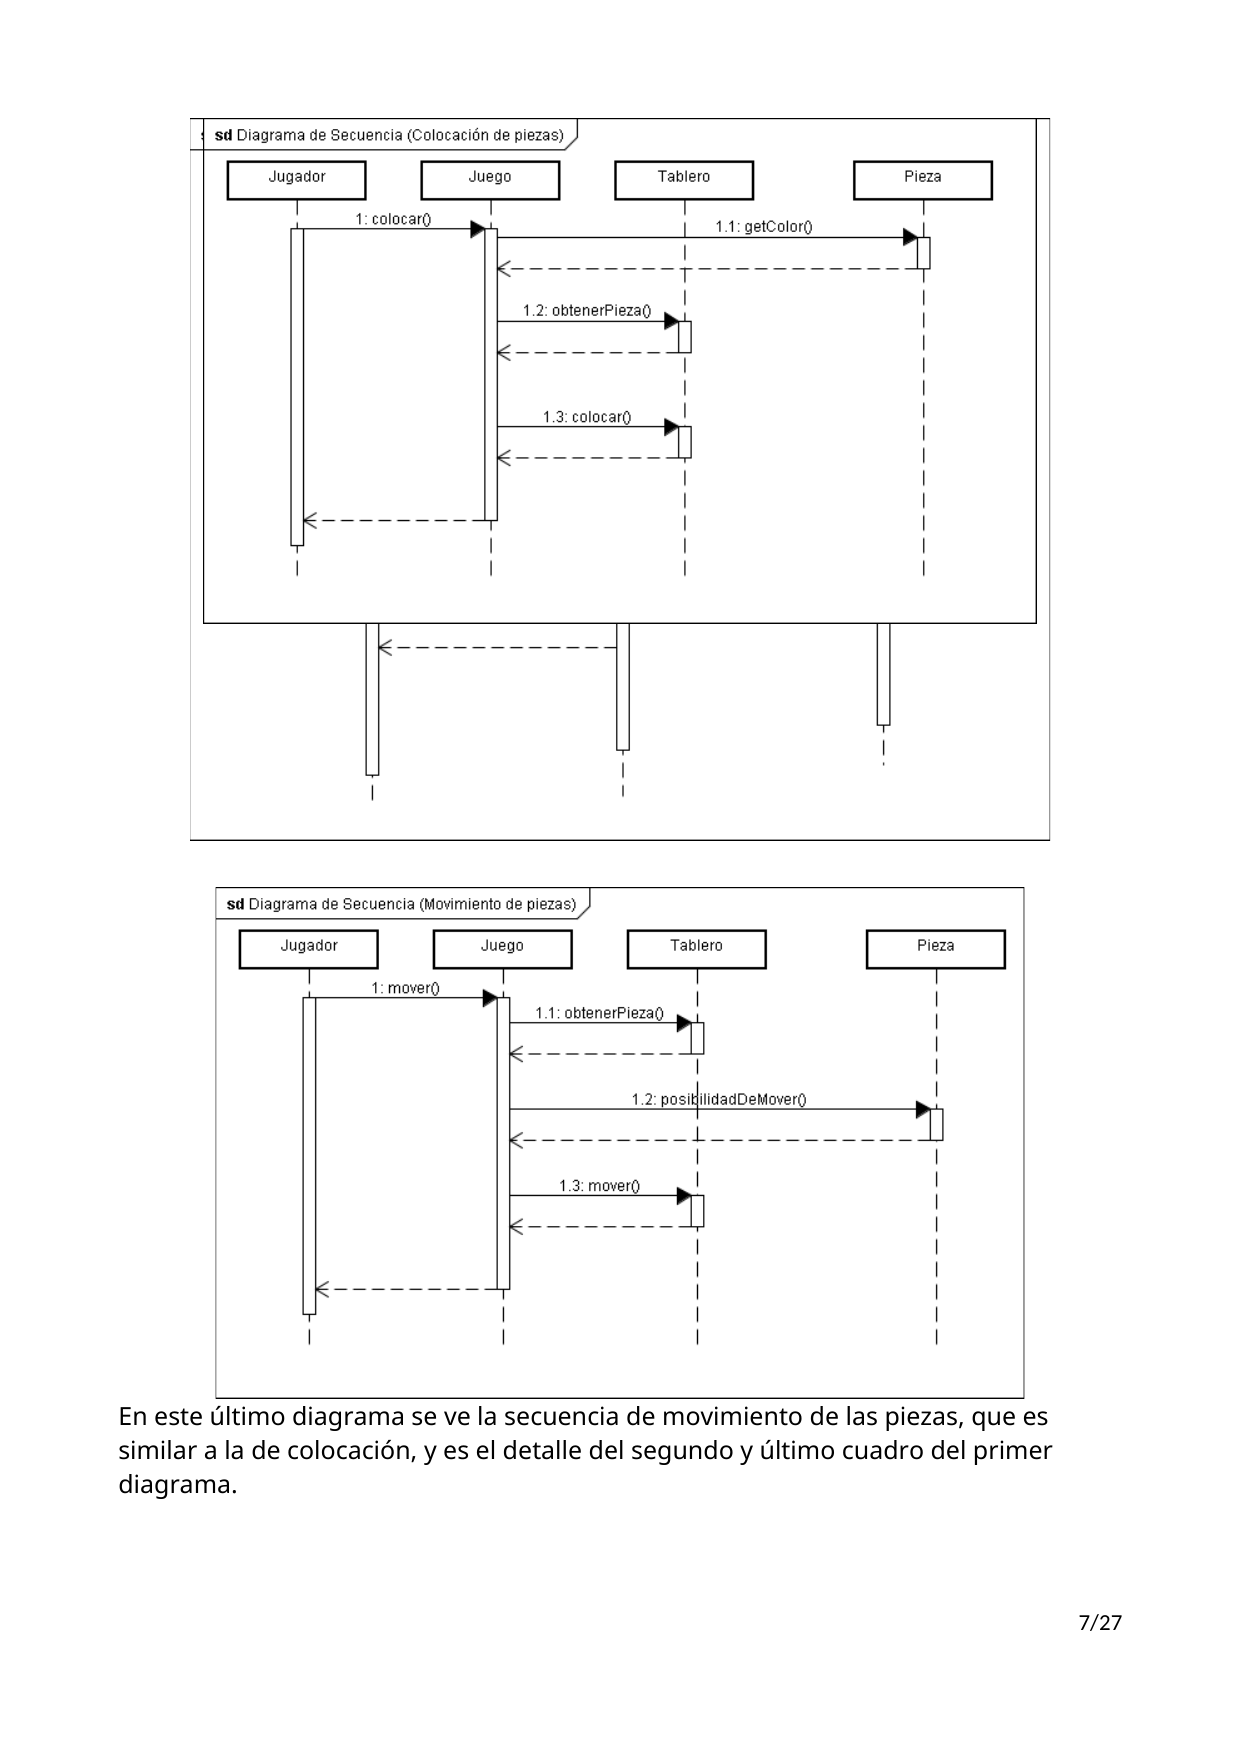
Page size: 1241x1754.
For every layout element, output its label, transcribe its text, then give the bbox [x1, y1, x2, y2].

text En este último diagrama se ve la secuencia de movimiento de las piezas, que es similar a la de colocación, y es el detalle del segundo y último cuadro del primer diagrama. [118, 887, 1122, 1501]
picture [190, 118, 1050, 841]
picture [215, 887, 1025, 1399]
